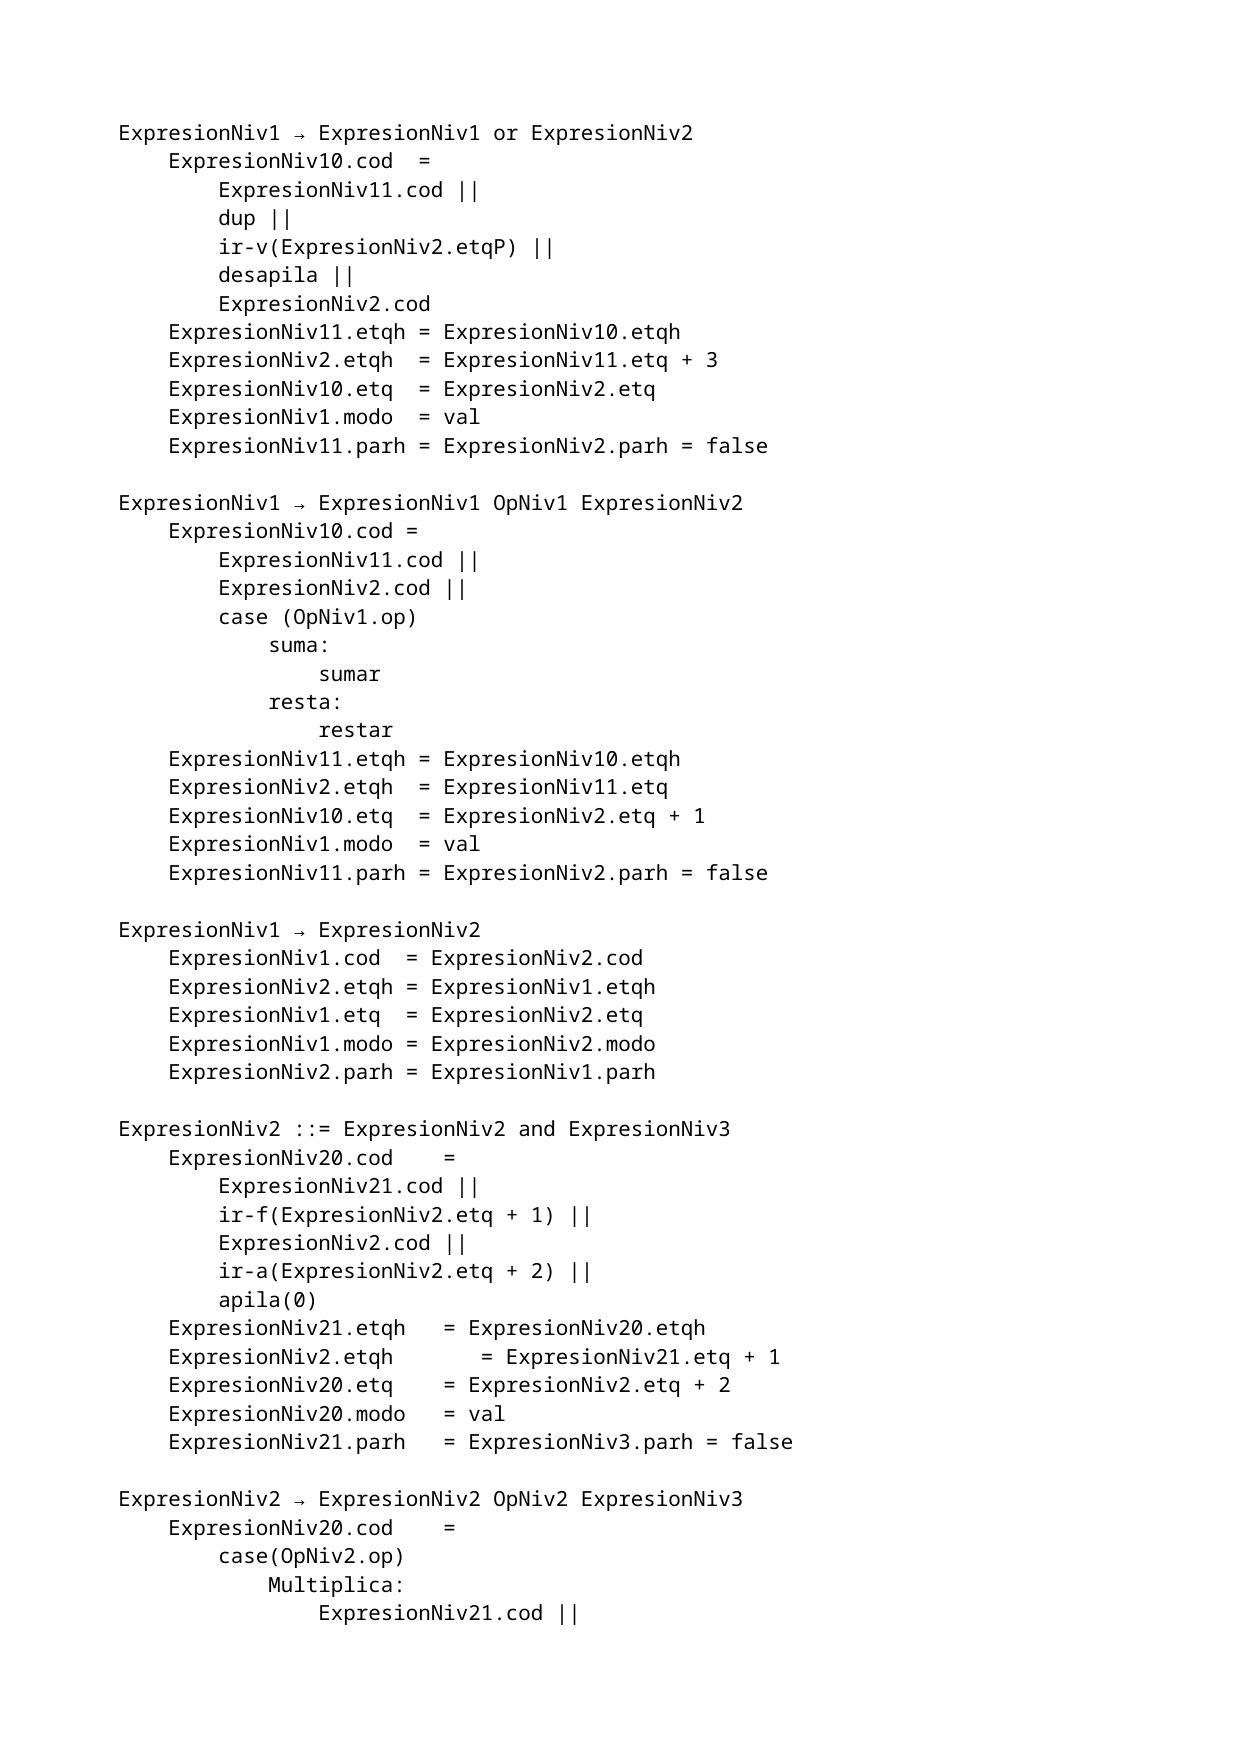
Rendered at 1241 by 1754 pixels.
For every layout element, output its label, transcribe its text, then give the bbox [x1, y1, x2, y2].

text ExpresionNiv10.etq = ExpresionNiv2.etq [118, 374, 1122, 402]
text ExpresionNiv1.modo = val [118, 402, 1122, 431]
text ExpresionNiv1.modo = ExpresionNiv2.modo [118, 1029, 1122, 1057]
text apila(0) [118, 1285, 1122, 1313]
text ExpresionNiv20.cod = [118, 1513, 1122, 1541]
text ExpresionNiv2.parh = ExpresionNiv1.parh [118, 1057, 1122, 1086]
text ExpresionNiv2 → ExpresionNiv2 OpNiv2 ExpresionNiv3 [118, 1484, 1122, 1513]
text ExpresionNiv2.etqh = ExpresionNiv11.etq + 3 [118, 346, 1122, 374]
text Multiplica: [118, 1570, 1122, 1598]
text sumar [118, 659, 1122, 687]
text ExpresionNiv20.etq = ExpresionNiv2.etq + 2 [118, 1370, 1122, 1399]
text ExpresionNiv11.parh = ExpresionNiv2.parh = false [118, 858, 1122, 886]
text case(OpNiv2.op) [118, 1541, 1122, 1570]
text ExpresionNiv1.etq = ExpresionNiv2.etq [118, 1000, 1122, 1029]
text ExpresionNiv2.cod [118, 289, 1122, 317]
text ExpresionNiv2.cod || [118, 573, 1122, 602]
text ExpresionNiv11.etqh = ExpresionNiv10.etqh [118, 317, 1122, 346]
text ExpresionNiv1 → ExpresionNiv2 [118, 915, 1122, 943]
text ExpresionNiv21.parh = ExpresionNiv3.parh = false [118, 1427, 1122, 1456]
text ExpresionNiv10.cod = [118, 147, 1122, 175]
text restar [118, 716, 1122, 744]
text dup || [118, 203, 1122, 232]
text ExpresionNiv11.cod || [118, 175, 1122, 203]
text ExpresionNiv10.cod = [118, 517, 1122, 545]
text ExpresionNiv21.cod || [118, 1171, 1122, 1200]
text ExpresionNiv11.parh = ExpresionNiv2.parh = false [118, 431, 1122, 459]
text ExpresionNiv2.cod || [118, 1228, 1122, 1257]
text case (OpNiv1.op) [118, 602, 1122, 630]
text ExpresionNiv20.cod = [118, 1143, 1122, 1171]
text ExpresionNiv2.etqh = ExpresionNiv21.etq + 1 [118, 1342, 1122, 1370]
text suma: [118, 630, 1122, 659]
text ExpresionNiv2.etqh = ExpresionNiv11.etq [118, 772, 1122, 801]
text ir-v(ExpresionNiv2.etqP) || [118, 232, 1122, 260]
text ExpresionNiv20.modo = val [118, 1399, 1122, 1427]
text desapila || [118, 260, 1122, 289]
text ExpresionNiv1.modo = val [118, 829, 1122, 858]
text ExpresionNiv2 ::= ExpresionNiv2 and ExpresionNiv3 [118, 1114, 1122, 1143]
text ExpresionNiv1 → ExpresionNiv1 or ExpresionNiv2 [118, 118, 1122, 147]
text ExpresionNiv21.cod || [118, 1598, 1122, 1627]
text ExpresionNiv1 → ExpresionNiv1 OpNiv1 ExpresionNiv2 [118, 488, 1122, 517]
text ExpresionNiv2.etqh = ExpresionNiv1.etqh [118, 972, 1122, 1000]
text ExpresionNiv11.cod || [118, 545, 1122, 573]
text ir-f(ExpresionNiv2.etq + 1) || [118, 1200, 1122, 1228]
text ExpresionNiv10.etq = ExpresionNiv2.etq + 1 [118, 801, 1122, 829]
text ExpresionNiv11.etqh = ExpresionNiv10.etqh [118, 744, 1122, 772]
text ExpresionNiv21.etqh = ExpresionNiv20.etqh [118, 1313, 1122, 1342]
text resta: [118, 687, 1122, 716]
text ir-a(ExpresionNiv2.etq + 2) || [118, 1257, 1122, 1285]
text ExpresionNiv1.cod = ExpresionNiv2.cod [118, 943, 1122, 972]
